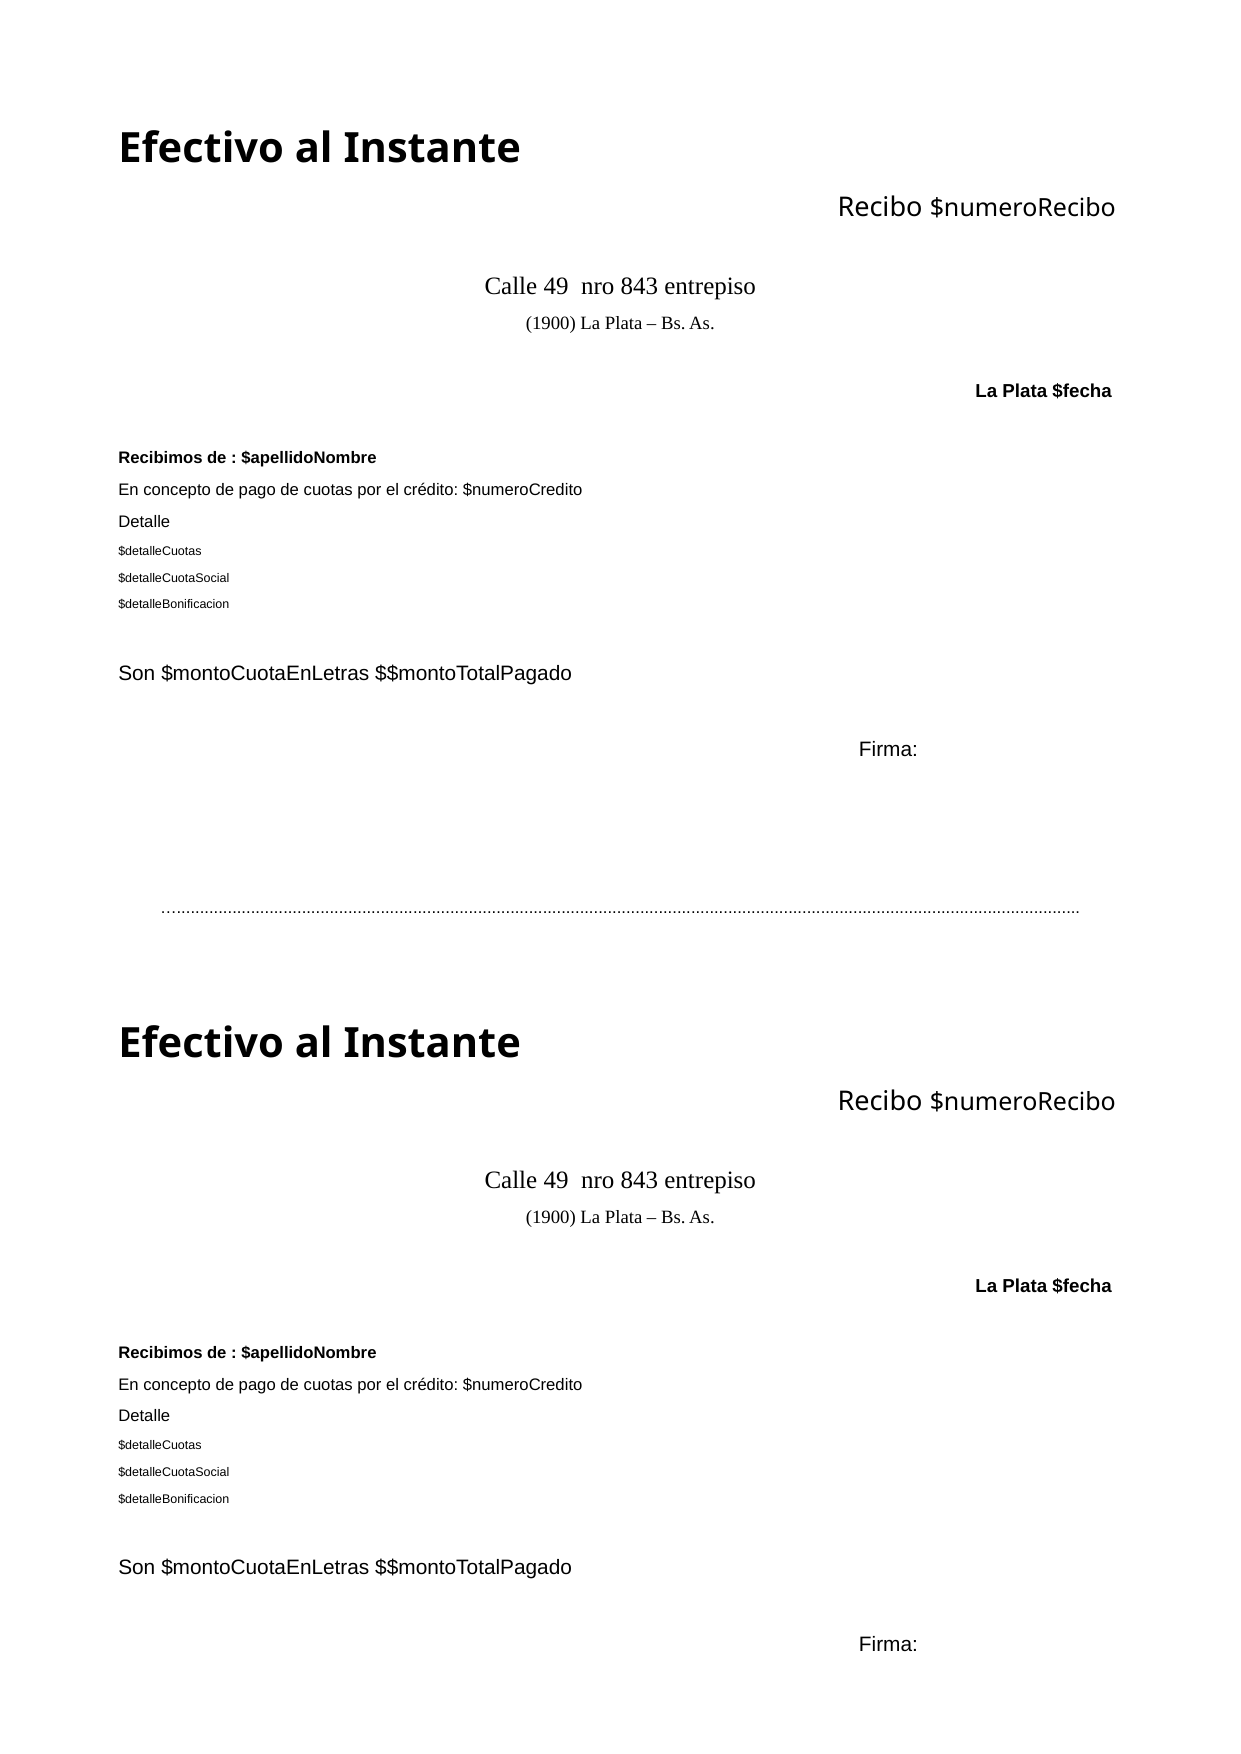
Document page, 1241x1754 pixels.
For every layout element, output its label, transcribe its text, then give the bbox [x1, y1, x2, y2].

text La Plata $fecha [118, 1274, 1122, 1296]
text Recibo $numeroRecibo [118, 1082, 1122, 1119]
text …................................................................................................................................................................................................... [118, 898, 1122, 917]
text Recibimos de : $apellidoNombre [118, 448, 1122, 467]
text La Plata $fecha [118, 380, 1122, 402]
text En concepto de pago de cuotas por el crédito: $numeroCredito [118, 480, 1122, 499]
text Detalle [118, 1406, 1122, 1425]
text En concepto de pago de cuotas por el crédito: $numeroCredito [118, 1374, 1122, 1393]
text Firma: [118, 733, 1122, 762]
text $detalleCuotaSocial [118, 570, 1122, 584]
text $detalleCuotaSocial [118, 1464, 1122, 1479]
text $detalleCuotas [118, 1438, 1122, 1452]
text Efectivo al Instante [118, 1012, 1122, 1069]
text Son $montoCuotaEnLetras $$montoTotalPagado [118, 1555, 1122, 1579]
text (1900) La Plata – Bs. As. [118, 312, 1122, 334]
text (1900) La Plata – Bs. As. [118, 1206, 1122, 1228]
text $detalleCuotas [118, 543, 1122, 558]
text $detalleBonificacion [118, 1491, 1122, 1506]
text Firma: [118, 1628, 1122, 1656]
text Calle 49 nro 843 entrepiso [118, 271, 1122, 299]
text Detalle [118, 512, 1122, 531]
text Son $montoCuotaEnLetras $$montoTotalPagado [118, 660, 1122, 684]
text Calle 49 nro 843 entrepiso [118, 1165, 1122, 1194]
text Recibo $numeroRecibo [118, 187, 1122, 224]
text Recibimos de : $apellidoNombre [118, 1343, 1122, 1362]
text Efectivo al Instante [118, 118, 1122, 175]
text $detalleBonificacion [118, 597, 1122, 611]
